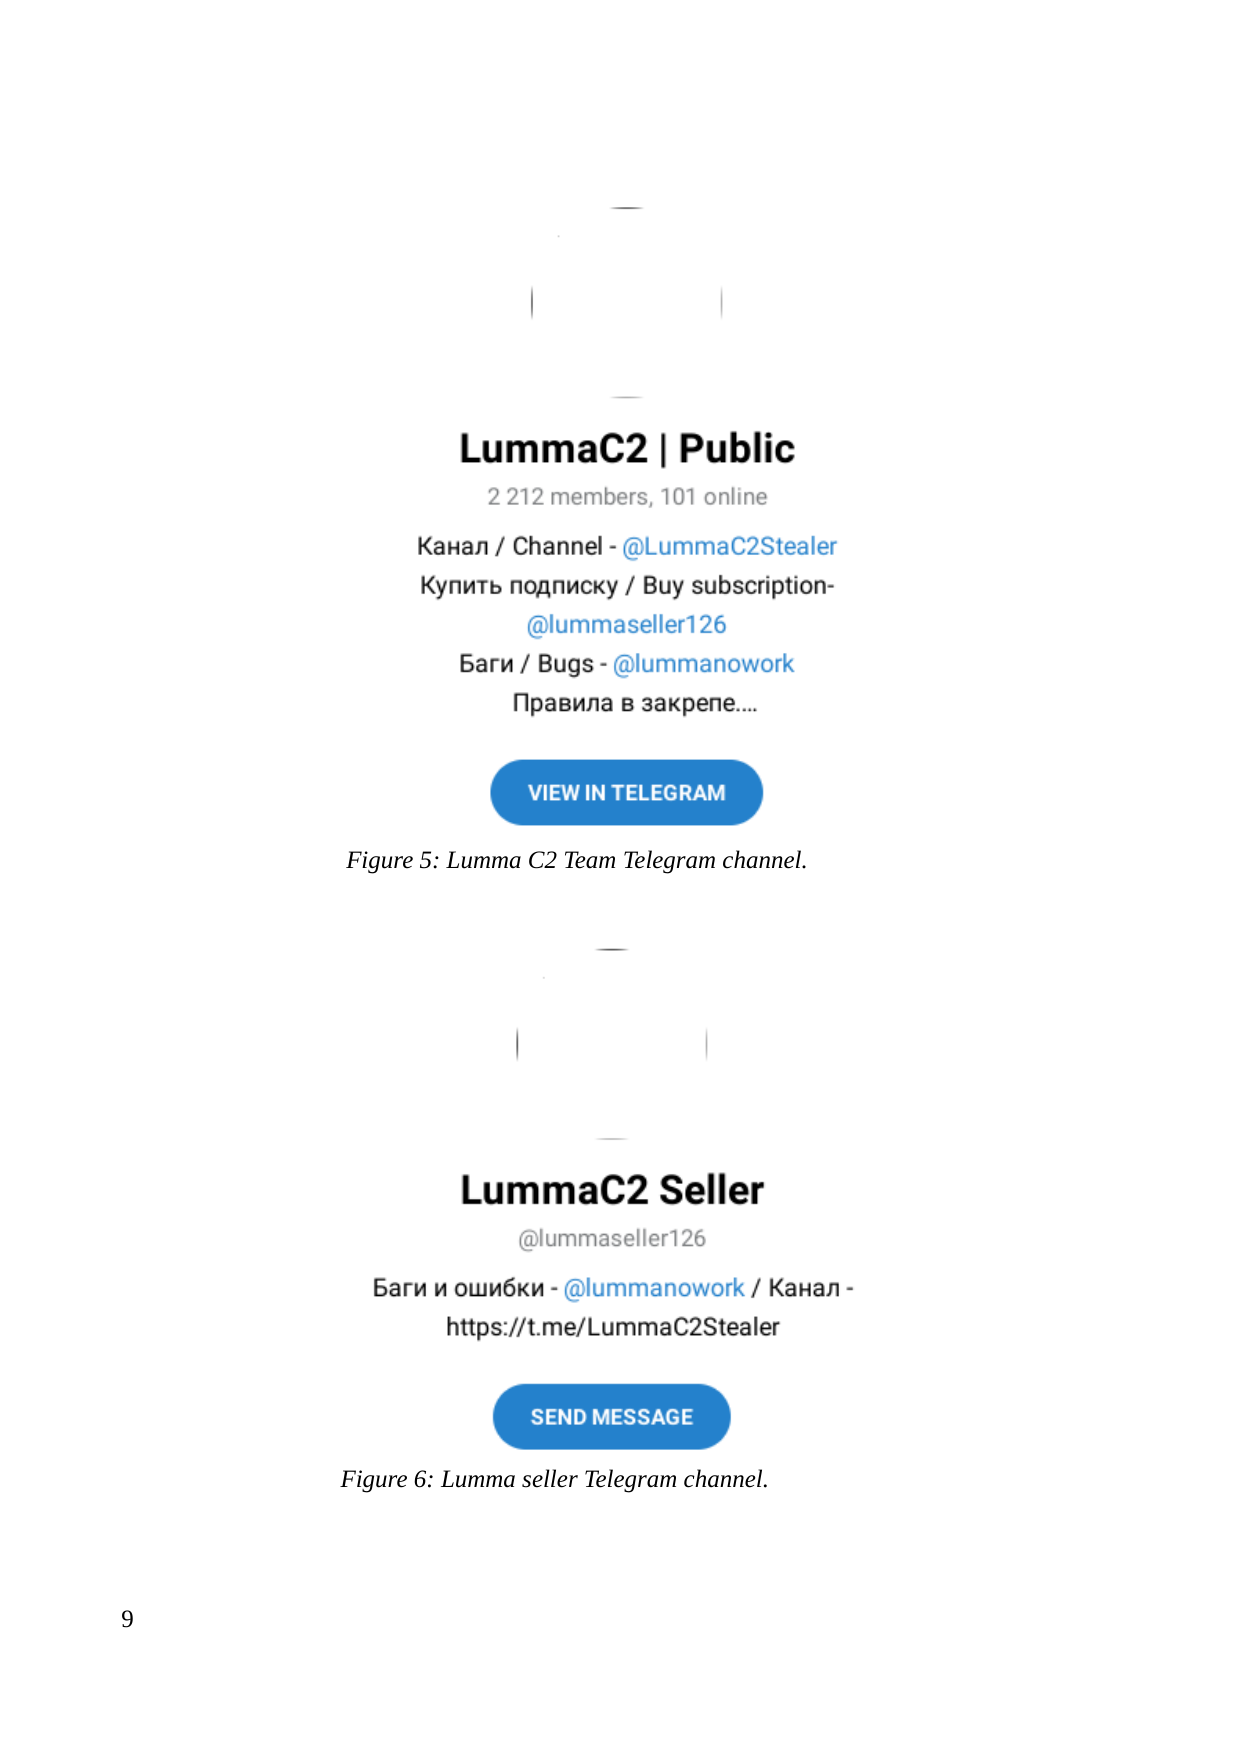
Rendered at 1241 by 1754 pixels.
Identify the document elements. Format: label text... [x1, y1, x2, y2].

text Figure 5: Lumma C2 Team Telegram channel. [346, 846, 894, 874]
text Figure 6: Lumma seller Telegram channel. [340, 1464, 900, 1493]
picture [346, 181, 895, 846]
picture [340, 921, 900, 1464]
